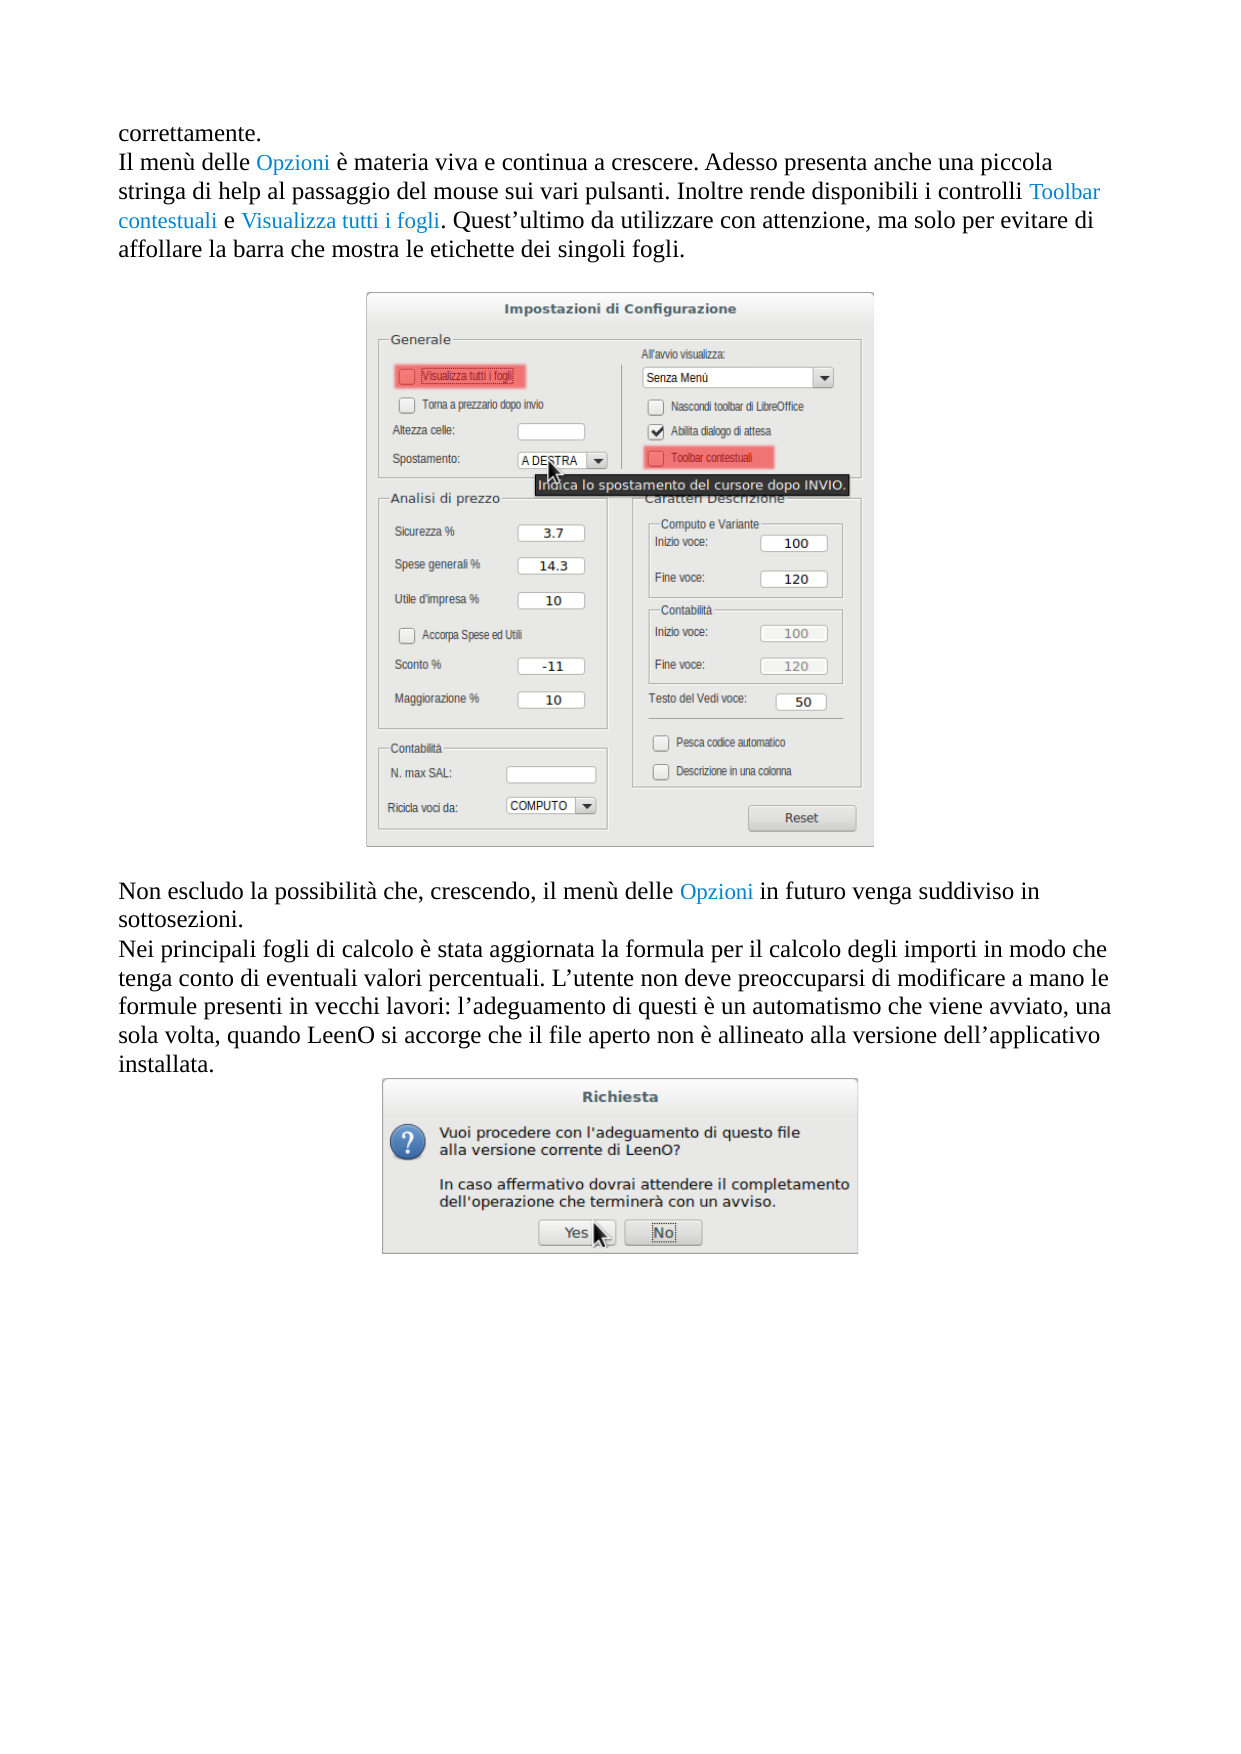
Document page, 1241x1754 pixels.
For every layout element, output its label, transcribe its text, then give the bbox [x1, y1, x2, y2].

text Non escludo la possibilità che, crescendo, il menù delle Opzioni in futuro venga suddiviso in sottosezioni. [118, 876, 1122, 933]
text correttamente. [118, 118, 1122, 147]
text Il menù delle Opzioni è materia viva e continua a crescere. Adesso presenta anche una piccola stringa di help al passaggio del mouse sui vari pulsanti. Inoltre rende disponibili i controlli Toolbar contestuali e Visualizza tutti i fogli. Quest’ultimo da utilizzare con attenzione, ma solo per evitare di affollare la barra che mostra le etichette dei singoli fogli. [118, 147, 1122, 262]
picture [382, 1078, 859, 1254]
picture [366, 292, 874, 847]
text Nei principali fogli di calcolo è stata aggiornata la formula per il calcolo degli importi in modo che tenga conto di eventuali valori percentuali. L’utente non deve preoccuparsi di modificare a mano le formule presenti in vecchi lavori: l’adeguamento di questi è un automatismo che viene avviato, una sola volta, quando LeenO si accorge che il file aperto non è allineato alla versione dell’applicativo installata. [118, 934, 1122, 1078]
